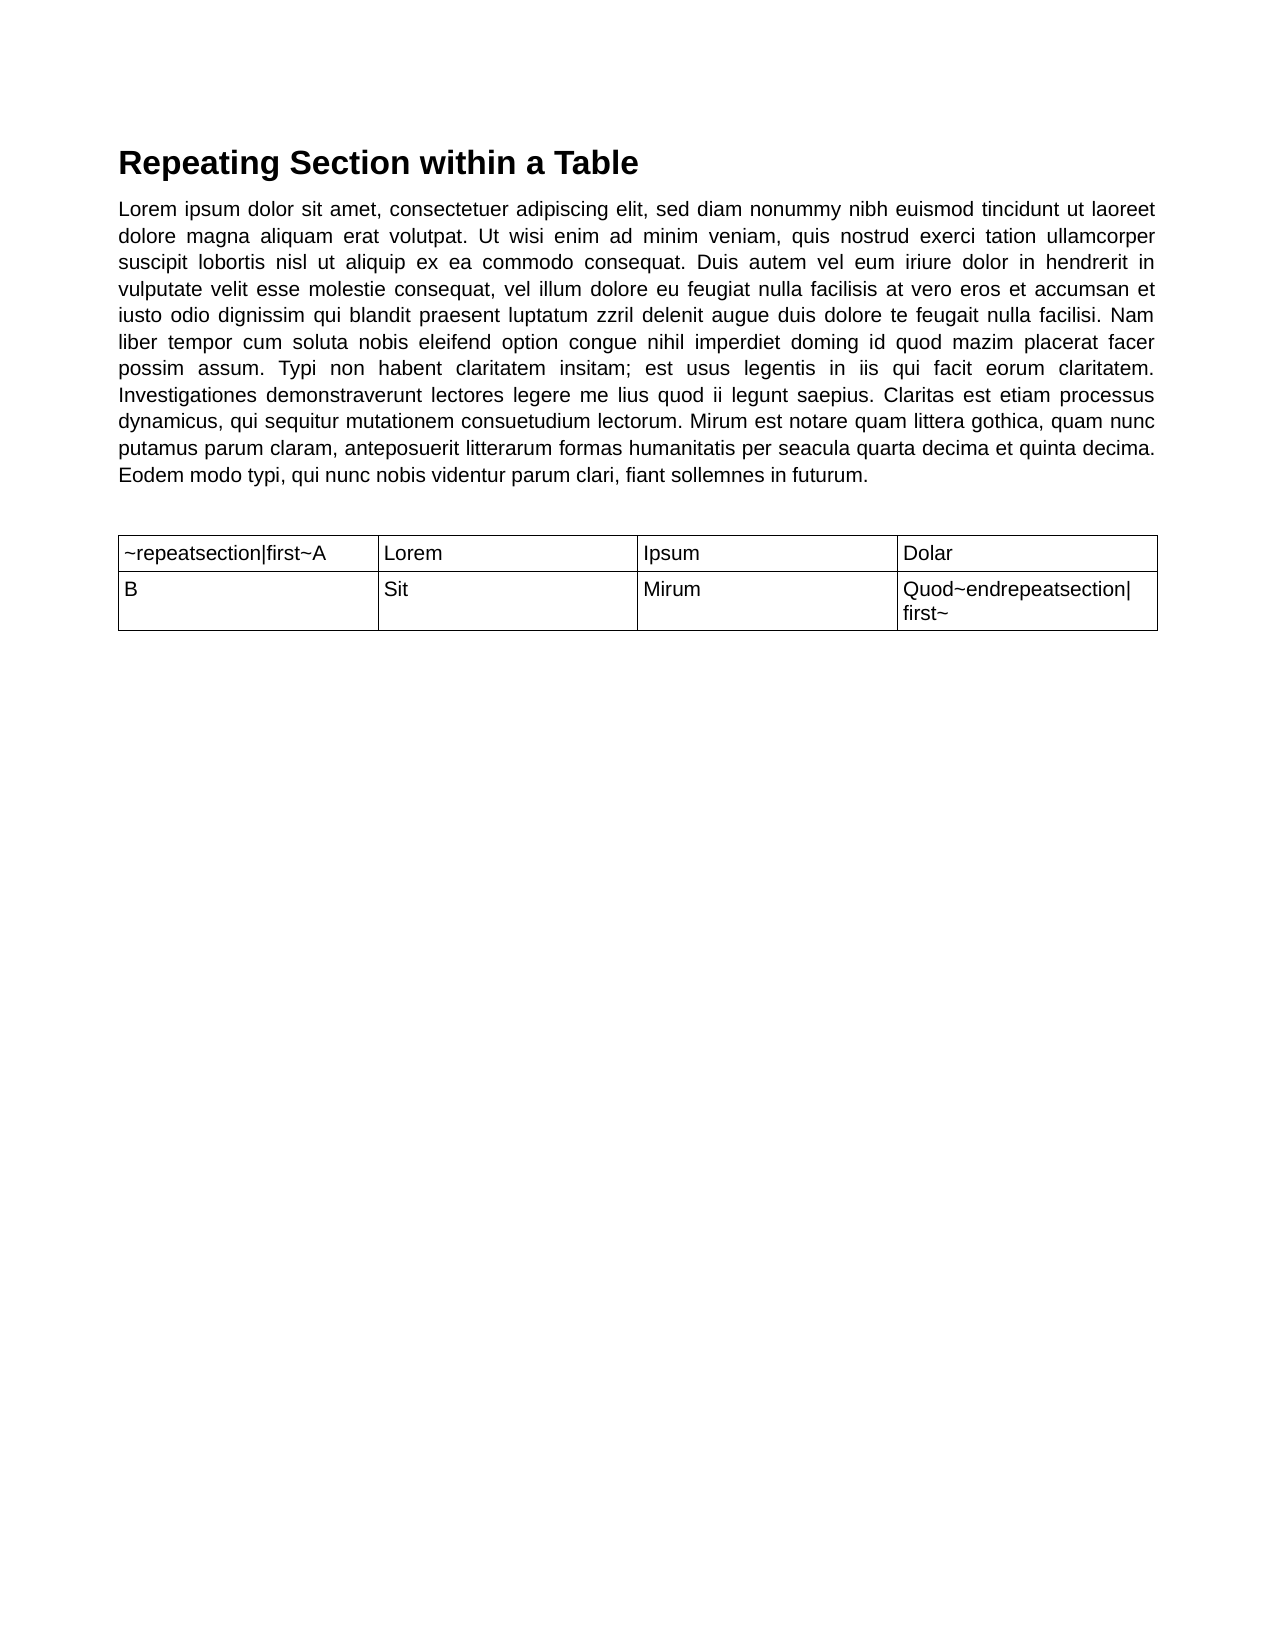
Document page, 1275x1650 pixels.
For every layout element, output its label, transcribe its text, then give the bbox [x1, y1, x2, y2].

table_cell B [119, 572, 378, 630]
subtitle Repeating Section within a Table [118, 143, 1157, 182]
table_header Ipsum [638, 536, 897, 571]
text Lorem ipsum dolor sit amet, consectetuer adipiscing elit, sed diam nonummy nibh euismod tincidunt ut laoreet dolore magna aliquam erat volutpat. Ut wisi enim ad minim veniam, quis nostrud exerci tation ullamcorper suscipit lobortis nisl ut aliquip ex ea commodo consequat. Duis autem vel eum iriure dolor in hendrerit in vulputate velit esse molestie consequat, vel illum dolore eu feugiat nulla facilisis at vero eros et accumsan et iusto odio dignissim qui blandit praesent luptatum zzril delenit augue duis dolore te feugait nulla facilisi. Nam liber tempor cum soluta nobis eleifend option congue nihil imperdiet doming id quod mazim placerat facer possim assum. Typi non habent claritatem insitam; est usus legentis in iis qui facit eorum claritatem. Investigationes demonstraverunt lectores legere me lius quod ii legunt saepius. Claritas est etiam processus dynamicus, qui sequitur mutationem consuetudium lectorum. Mirum est notare quam littera gothica, quam nunc putamus parum claram, anteposuerit litterarum formas humanitatis per seacula quarta decima et quinta decima. Eodem modo typi, qui nunc nobis videntur parum clari, fiant sollemnes in futurum. [118, 194, 1157, 486]
table_header ~repeatsection|first~A [119, 536, 378, 571]
table_header Dolar [898, 536, 1157, 571]
table_cell Quod~endrepeatsection|first~ [898, 572, 1157, 630]
table_cell Sit [379, 572, 637, 630]
table_header Lorem [379, 536, 637, 571]
table_cell Mirum [638, 572, 897, 630]
